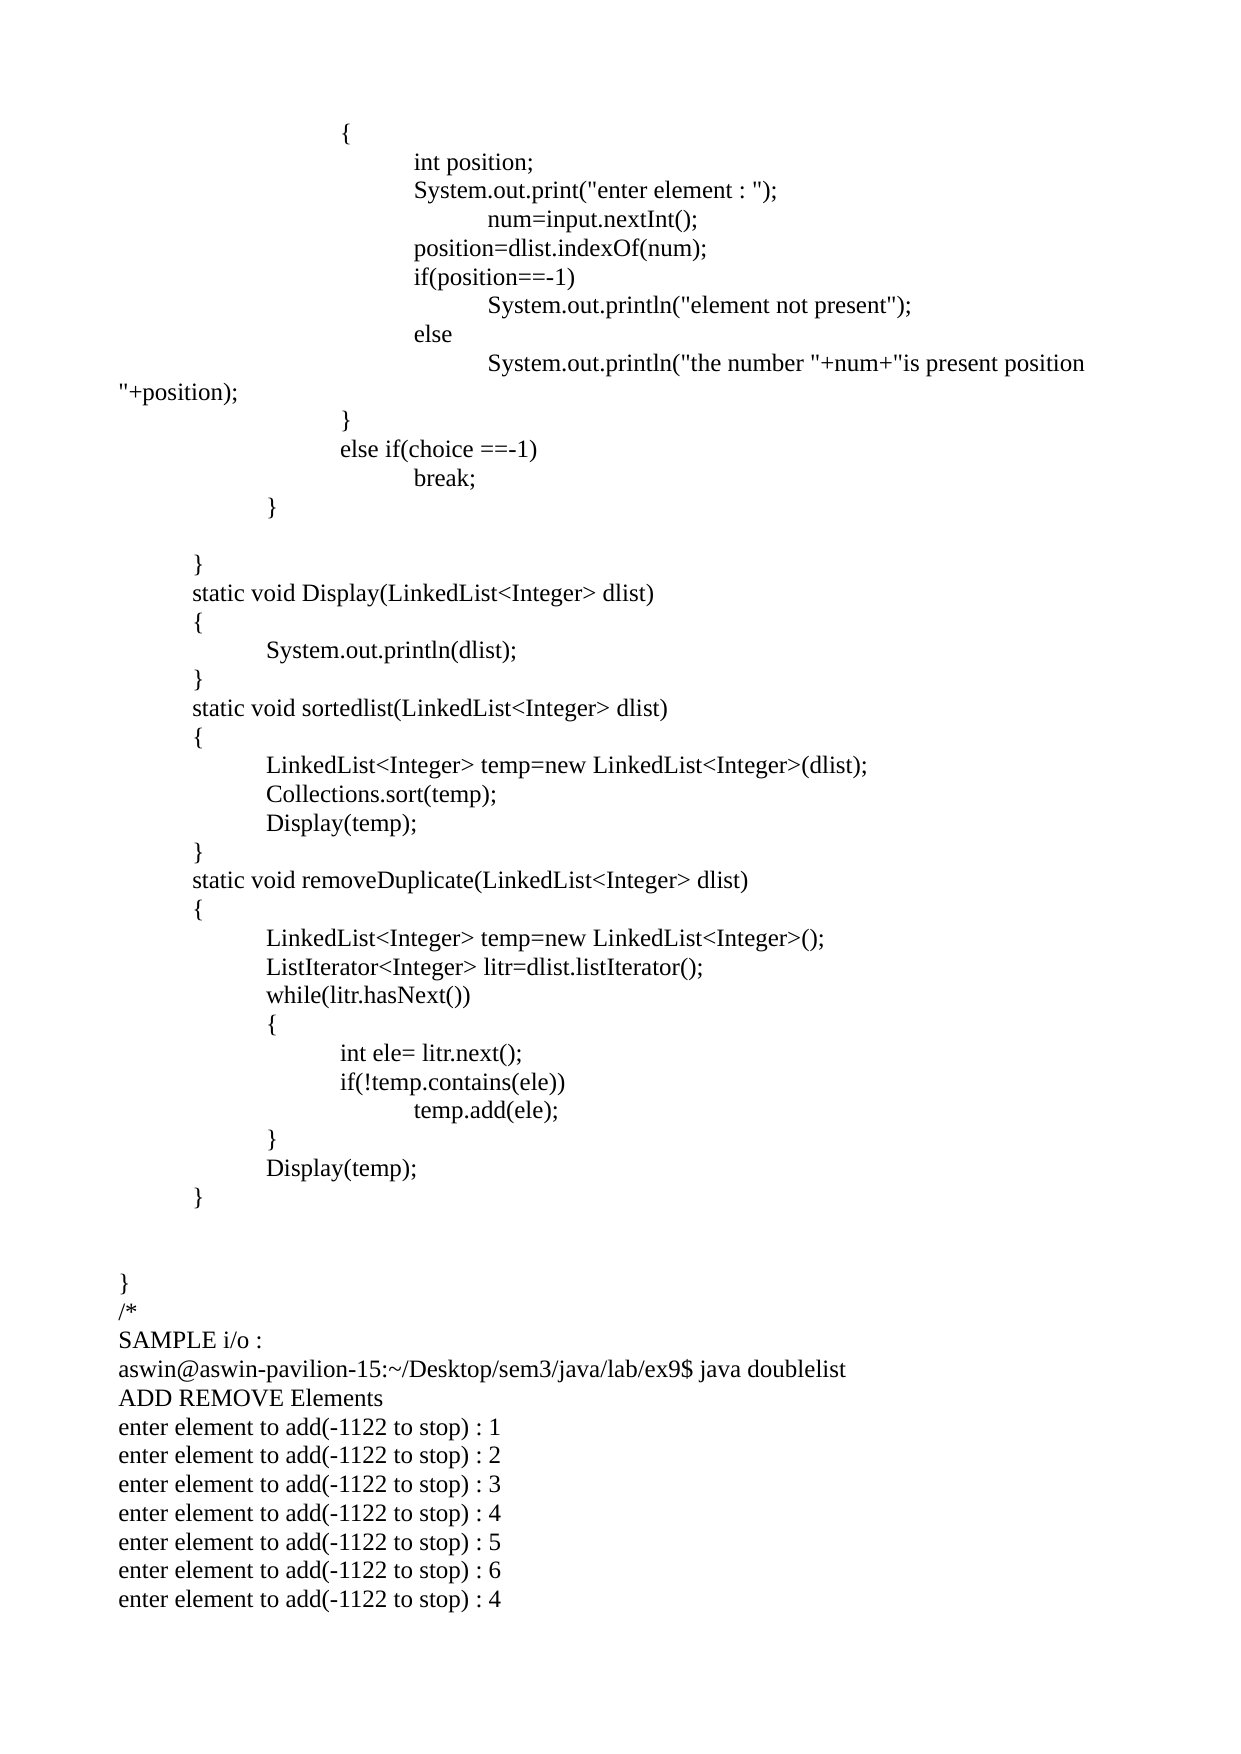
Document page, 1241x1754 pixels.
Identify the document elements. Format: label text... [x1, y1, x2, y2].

text static void Display(LinkedList<Integer> dlist) [118, 578, 1122, 607]
text { [118, 894, 1122, 923]
text enter element to add(-1122 to stop) : 6 [118, 1556, 1122, 1584]
text static void removeDuplicate(LinkedList<Integer> dlist) [118, 866, 1122, 894]
text LinkedList<Integer> temp=new LinkedList<Integer>(dlist); [118, 751, 1122, 779]
text if(position==-1) [118, 262, 1122, 291]
text } [118, 1268, 1122, 1297]
text Display(temp); [118, 1153, 1122, 1182]
text } [118, 1182, 1122, 1211]
text else [118, 319, 1122, 348]
text } [118, 1124, 1122, 1153]
text { [118, 1009, 1122, 1038]
text } [118, 492, 1122, 521]
text enter element to add(-1122 to stop) : 1 [118, 1412, 1122, 1441]
text System.out.print("enter element : "); [118, 176, 1122, 204]
text temp.add(ele); [118, 1096, 1122, 1124]
text position=dlist.indexOf(num); [118, 233, 1122, 262]
text Collections.sort(temp); [118, 779, 1122, 808]
text break; [118, 463, 1122, 492]
text System.out.println("element not present"); [118, 291, 1122, 319]
text num=input.nextInt(); [118, 204, 1122, 233]
text LinkedList<Integer> temp=new LinkedList<Integer>(); [118, 923, 1122, 952]
text ListIterator<Integer> litr=dlist.listIterator(); [118, 952, 1122, 981]
text int ele= litr.next(); [118, 1038, 1122, 1067]
text enter element to add(-1122 to stop) : 5 [118, 1527, 1122, 1556]
text enter element to add(-1122 to stop) : 3 [118, 1469, 1122, 1498]
text aswin@aswin-pavilion-15:~/Desktop/sem3/java/lab/ex9$ java doublelist [118, 1354, 1122, 1383]
text System.out.println(dlist); [118, 636, 1122, 664]
text } [118, 549, 1122, 578]
text enter element to add(-1122 to stop) : 4 [118, 1498, 1122, 1527]
text ADD REMOVE Elements [118, 1383, 1122, 1412]
text enter element to add(-1122 to stop) : 2 [118, 1441, 1122, 1469]
text } [118, 837, 1122, 866]
text static void sortedlist(LinkedList<Integer> dlist) [118, 693, 1122, 722]
text while(litr.hasNext()) [118, 981, 1122, 1009]
text /* [118, 1297, 1122, 1326]
text { [118, 118, 1122, 147]
text { [118, 722, 1122, 751]
text System.out.println("the number "+num+"is present position "+position); [118, 348, 1122, 406]
text enter element to add(-1122 to stop) : 4 [118, 1584, 1122, 1613]
text { [118, 607, 1122, 636]
text else if(choice ==-1) [118, 434, 1122, 463]
text if(!temp.contains(ele)) [118, 1067, 1122, 1096]
text int position; [118, 147, 1122, 176]
text SAMPLE i/o : [118, 1326, 1122, 1354]
text } [118, 664, 1122, 693]
text Display(temp); [118, 808, 1122, 837]
text } [118, 406, 1122, 434]
